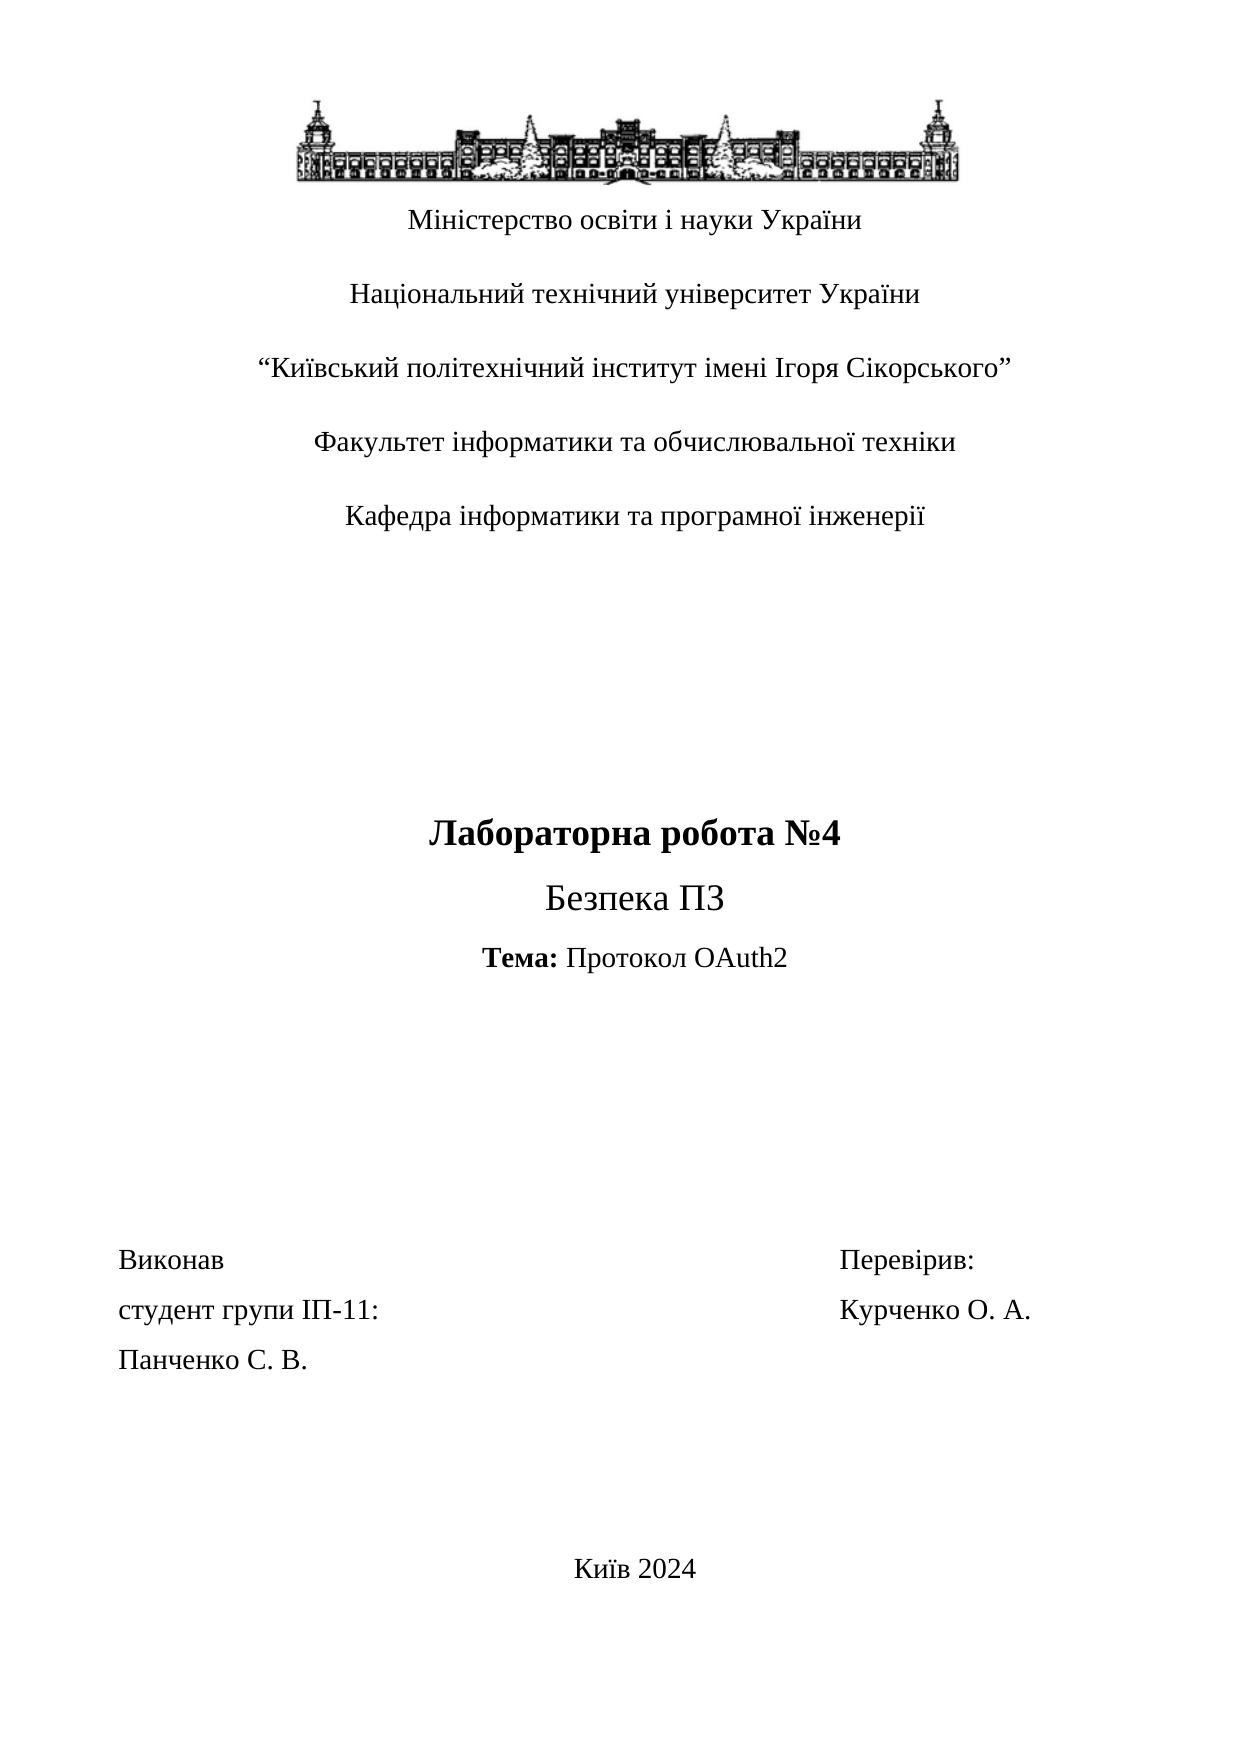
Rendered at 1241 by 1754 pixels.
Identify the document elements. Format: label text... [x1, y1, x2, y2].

text Тема: Протокол OAuth2 [118, 940, 1152, 973]
picture [259, 88, 1010, 189]
text студент групи ІП-11: Курченко О. А. [118, 1292, 1152, 1326]
text Панченко С. В. [118, 1342, 1152, 1376]
text “Київський політехнічний інститут імені Ігоря Сікорського” [118, 350, 1152, 384]
text Виконав Перевірив: [118, 1242, 1152, 1275]
text Київ 2024 [118, 1551, 1152, 1585]
text Міністерство освіти і науки України [118, 202, 1152, 236]
text Факультет інформатики та обчислювальної техніки [118, 424, 1152, 458]
text Лабораторна робота №4 [118, 811, 1152, 854]
text Національний технічний університет України [118, 276, 1152, 310]
text Безпека ПЗ [118, 875, 1152, 918]
text Кафедра інформатики та програмної інженерії [118, 498, 1152, 532]
